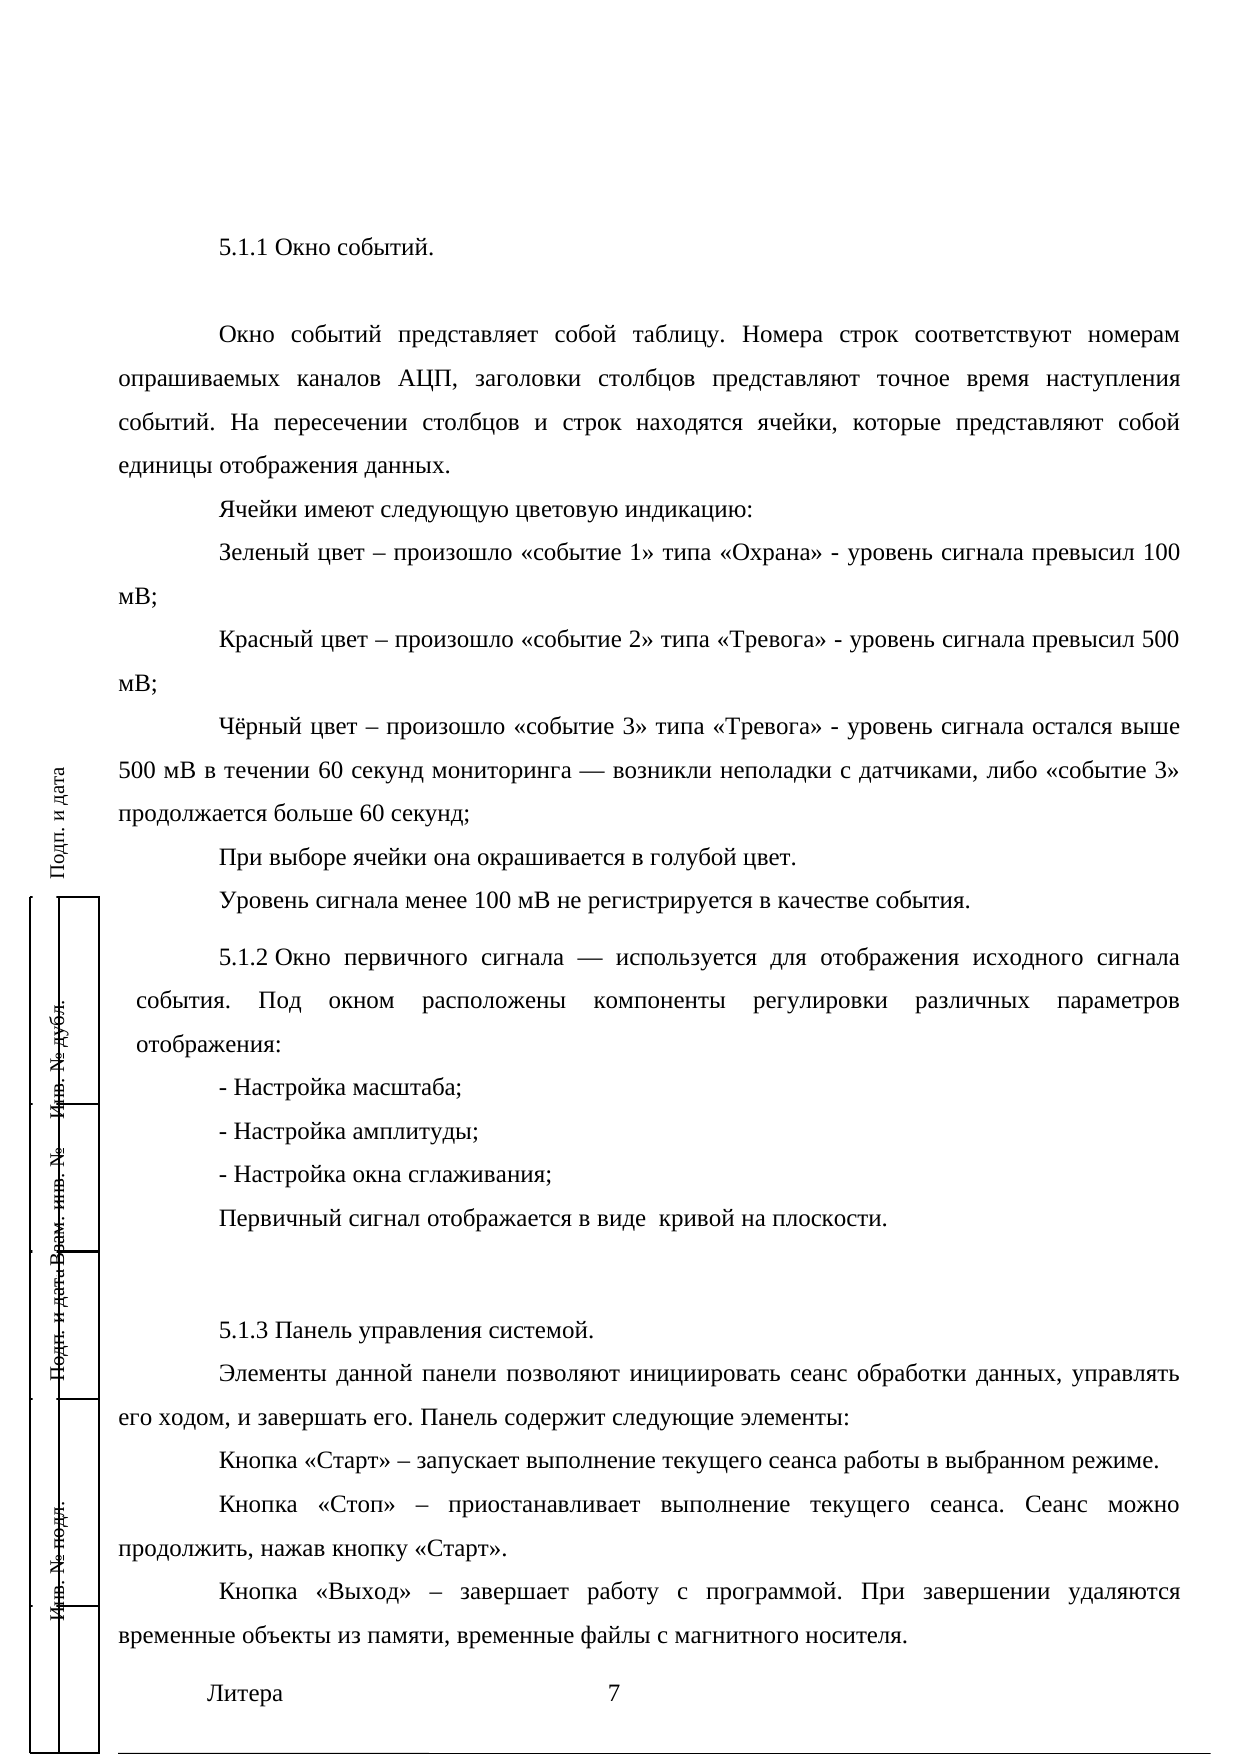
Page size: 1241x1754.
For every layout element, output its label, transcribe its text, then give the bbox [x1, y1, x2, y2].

text - Настройка окна сглаживания; [118, 1159, 1181, 1188]
text Уровень сигнала менее 100 мВ не регистрируется в качестве события. [118, 885, 1181, 914]
text Зеленый цвет – произошло «событие 1» типа «Охрана» - уровень сигнала превысил 100 мВ; [118, 537, 1181, 609]
text Чёрный цвет – произошло «событие 3» типа «Тревога» - уровень сигнала остался выше 500 мВ в течении 60 секунд мониторинга — возникли неполадки с датчиками, либо «событие 3» продолжается больше 60 секунд; [118, 711, 1181, 827]
text - Настройка масштаба; [118, 1072, 1181, 1101]
text Первичный сигнал отображается в виде кривой на плоскости. [118, 1203, 1181, 1232]
subtitle Окно событий. [136, 232, 1181, 261]
text Кнопка «Старт» – запускает выполнение текущего сеанса работы в выбранном режиме. [118, 1445, 1181, 1474]
text При выборе ячейки она окрашивается в голубой цвет. [118, 842, 1181, 871]
text Окно событий представляет собой таблицу. Номера строк соответствуют номерам опрашиваемых каналов АЦП, заголовки столбцов представляют точное время наступления событий. На пересечении столбцов и строк находятся ячейки, которые представляют собой единицы отображения данных. [118, 319, 1181, 479]
text Кнопка «Стоп» – приостанавливает выполнение текущего сеанса. Сеанс можно продолжить, нажав кнопку «Старт». [118, 1489, 1181, 1561]
subtitle Панель управления системой. [136, 1315, 1181, 1344]
text Кнопка «Выход» – завершает работу с программой. При завершении удаляются временные объекты из памяти, временные файлы с магнитного носителя. [118, 1576, 1181, 1648]
text Красный цвет – произошло «событие 2» типа «Тревога» - уровень сигнала превысил 500 мВ; [118, 624, 1181, 697]
text Ячейки имеют следующую цветовую индикацию: [118, 493, 1181, 522]
subtitle Окно первичного сигнала — используется для отображения исходного сигнала события. Под окном расположены компоненты регулировки различных параметров отображения: [136, 941, 1181, 1057]
text - Настройка амплитуды; [118, 1116, 1181, 1144]
text Элементы данной панели позволяют инициировать сеанс обработки данных, управлять его ходом, и завершать его. Панель содержит следующие элементы: [118, 1358, 1181, 1431]
